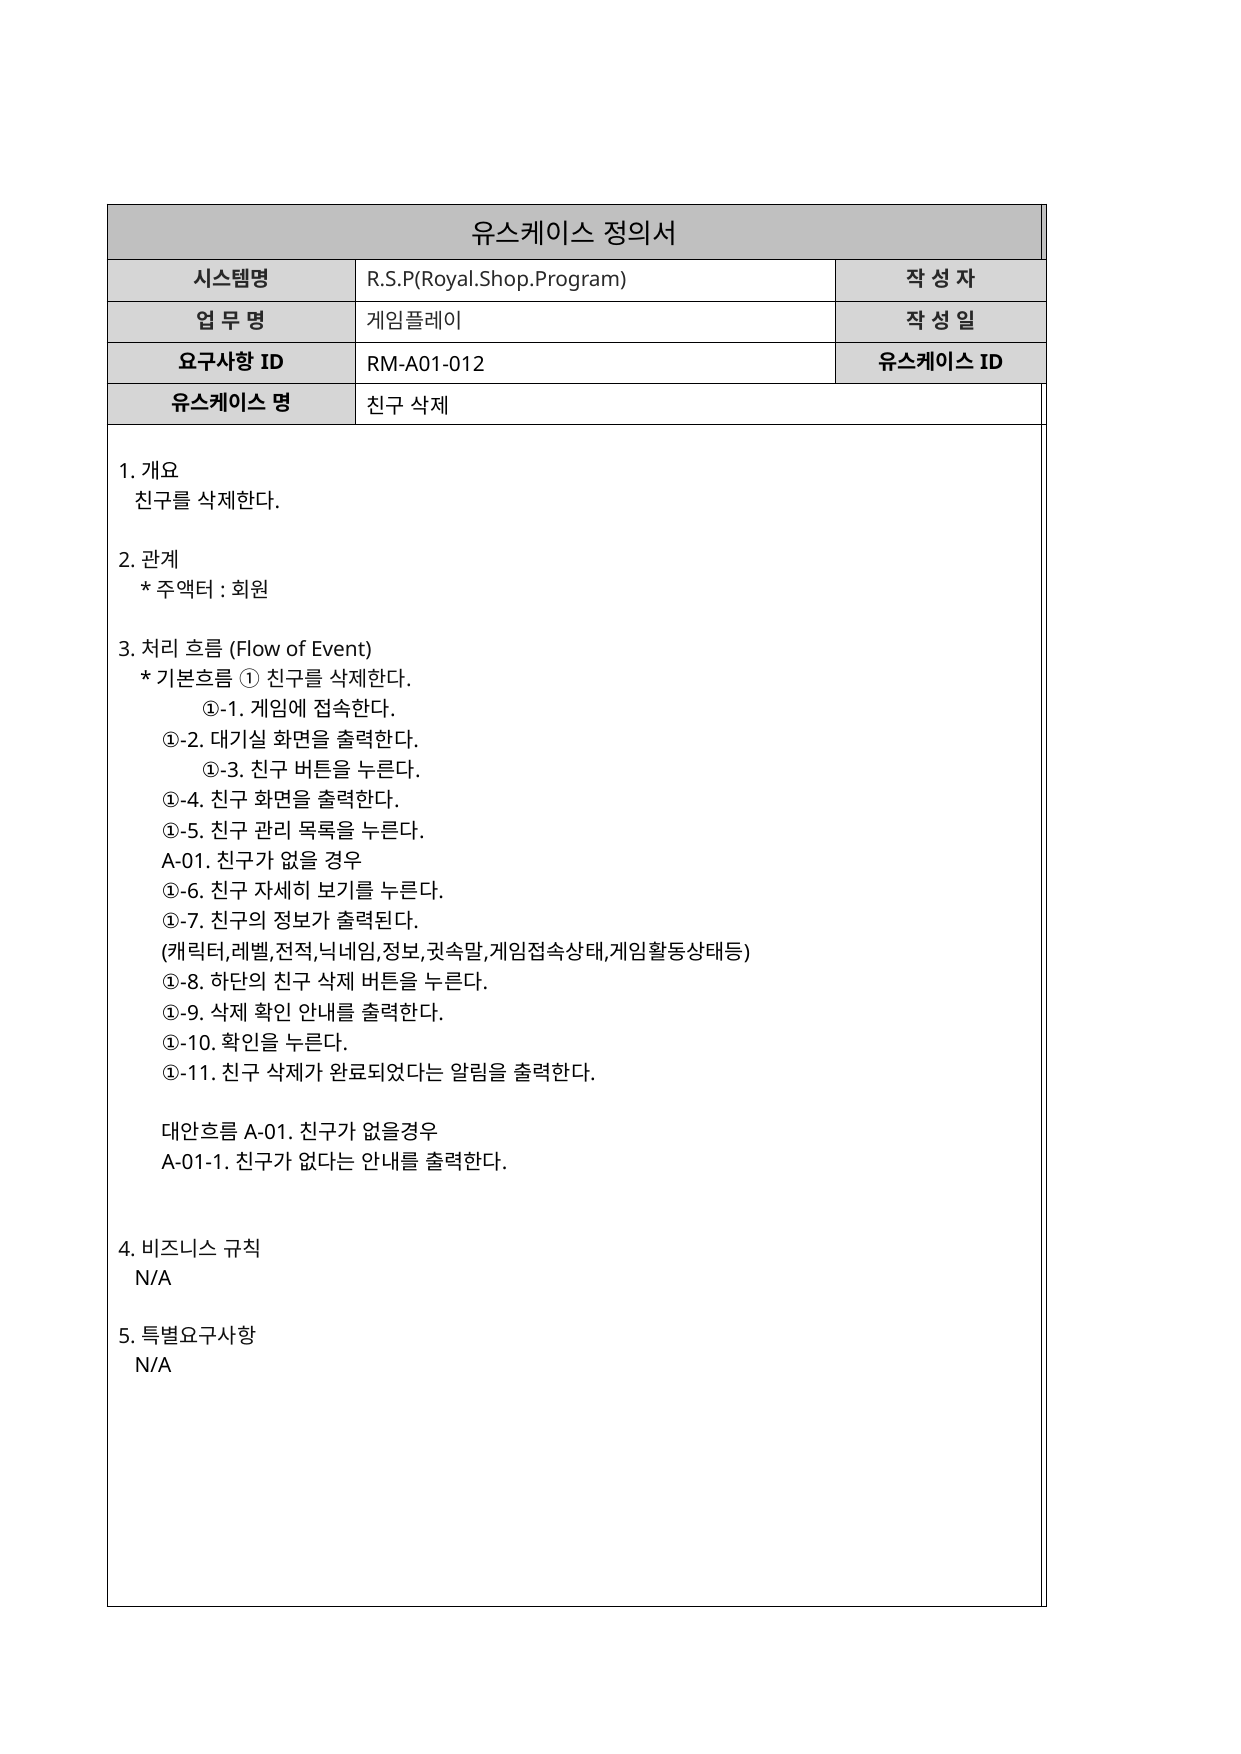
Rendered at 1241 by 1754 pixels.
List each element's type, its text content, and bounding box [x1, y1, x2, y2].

table_cell 시스템명 [108, 260, 355, 301]
table_header [1042, 205, 1046, 259]
table_cell RM-A01-012 [356, 343, 835, 383]
table_cell 유스케이스 ID [836, 343, 1046, 383]
table_header 유스케이스 정의서 [108, 205, 1041, 259]
table_cell 친구 삭제 [356, 384, 1041, 424]
table_cell R.S.P(Royal.Shop.Program) [356, 260, 835, 301]
table_cell 요구사항 ID [108, 343, 355, 383]
table_cell 업 무 명 [108, 302, 355, 342]
table_cell 유스케이스 명 [108, 384, 355, 424]
table_cell 작 성 자 [836, 260, 1046, 301]
table_cell [1042, 425, 1046, 1606]
table_cell 작 성 일 [836, 302, 1046, 342]
table_cell 1. 개요 친구를 삭제한다. 2. 관계 * 주액터 : 회원 3. 처리 흐름 (Flow of Event) * 기본흐름 ① 친구를 삭제한다. ①-1. 게임에 접속한다. ①-2. 대기실 화면을 출력한다. ①-3. 친구 버튼을 누른다. ①-4. 친구 화면을 출력한다. ①-5. 친구 관리 목록을 누른다. A-01. 친구가 없을 경우 ①-6. 친구 자세히 보기를 누른다. ①-7. 친구의 정보가 출력된다. (캐릭터,레벨,전적,닉네임,정보,귓속말,게임접속상태,게임활동상태등) ①-8. 하단의 친구 삭제 버튼을 누른다. ①-9. 삭제 확인 안내를 출력한다. ①-10. 확인을 누른다. ①-11. 친구 삭제가 완료되었다는 알림을 출력한다. 대안흐름 A-01. 친구가 없을경우 A-01-1. 친구가 없다는 안내를 출력한다. 4. 비즈니스 규칙 N/A 5. 특별요구사항 N/A [108, 425, 1041, 1606]
table_cell 게임플레이 [356, 302, 835, 342]
table_cell [1042, 384, 1046, 424]
